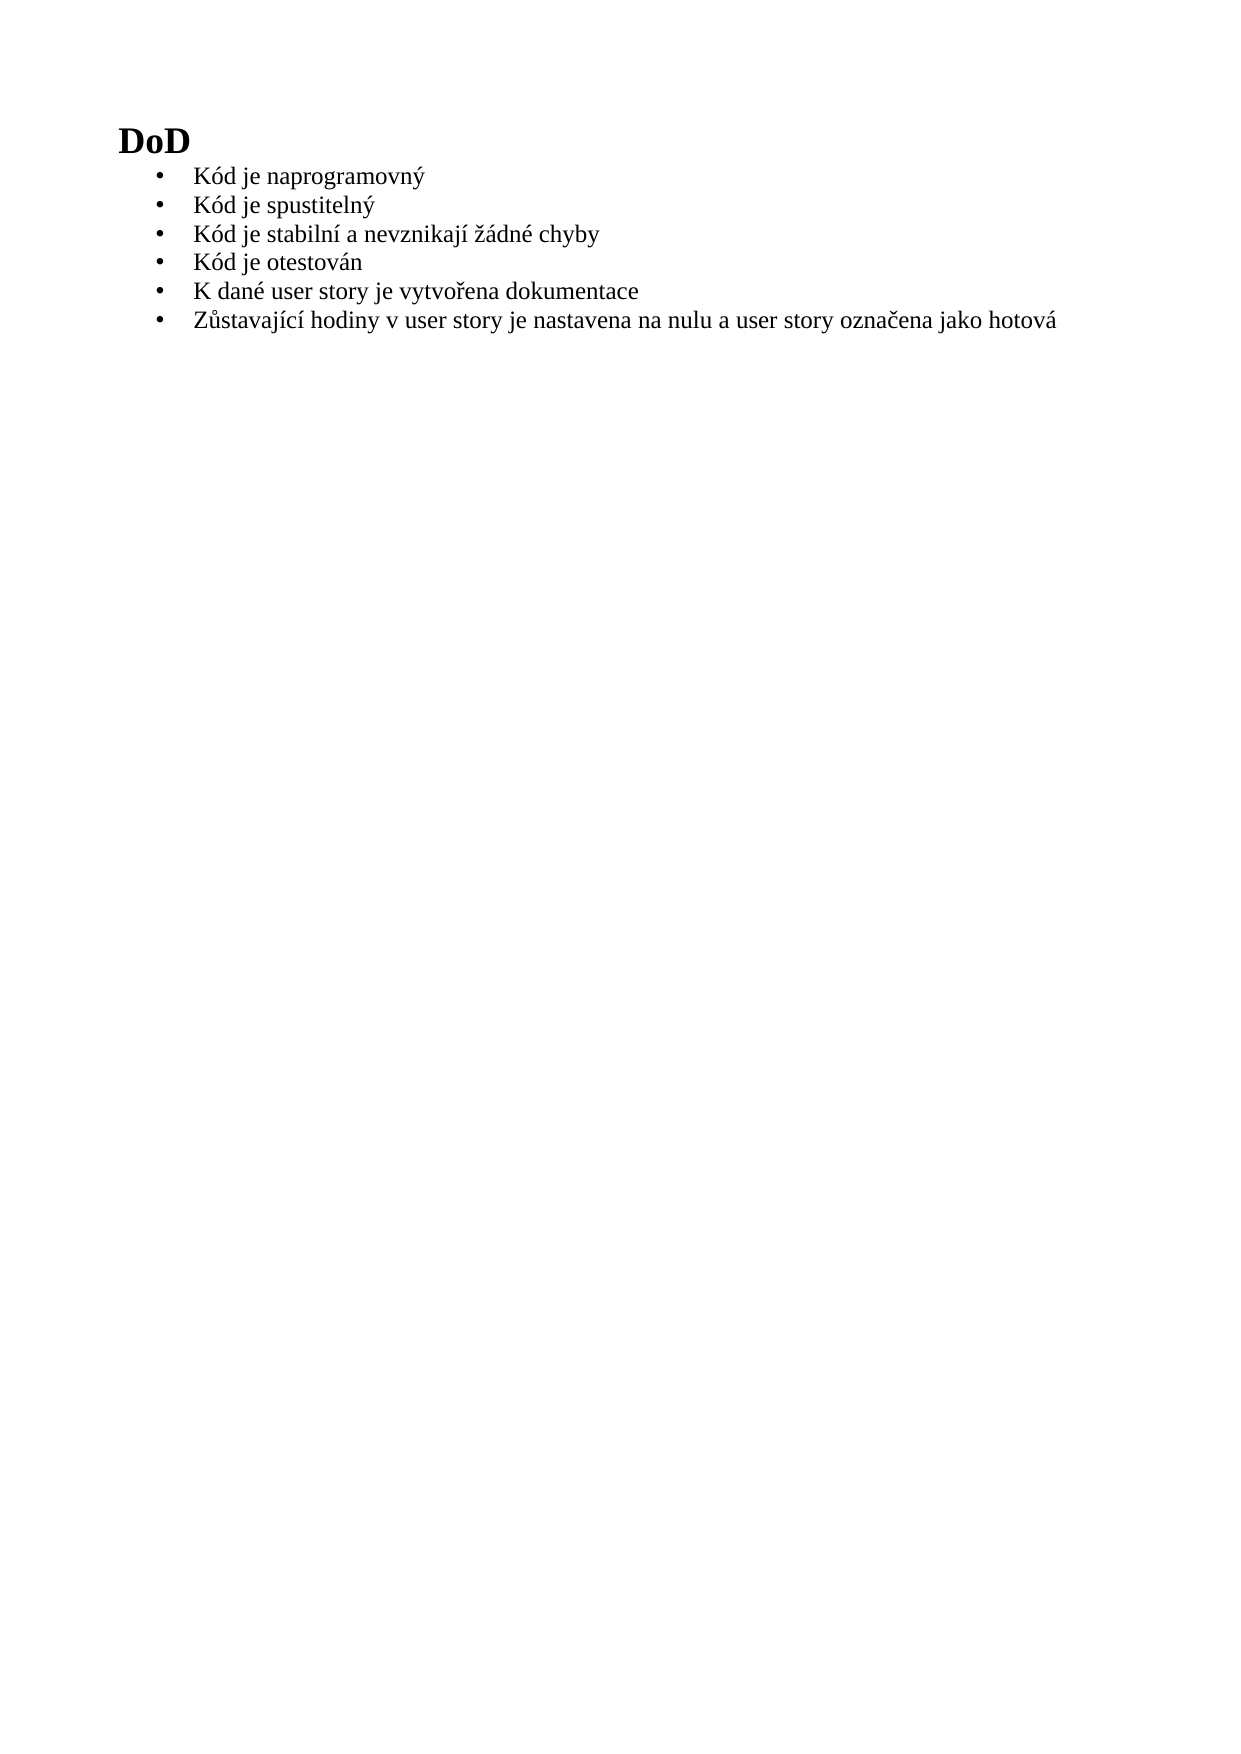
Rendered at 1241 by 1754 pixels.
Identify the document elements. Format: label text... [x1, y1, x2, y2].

list Kód je otestován [156, 247, 1122, 276]
text DoD [118, 118, 1122, 161]
list K dané user story je vytvořena dokumentace [156, 276, 1122, 305]
list Zůstavající hodiny v user story je nastavena na nulu a user story označena jako hotová [156, 305, 1122, 334]
list Kód je spustitelný [156, 190, 1122, 219]
list Kód je stabilní a nevznikají žádné chyby [156, 219, 1122, 247]
list Kód je naprogramovný [156, 161, 1122, 190]
